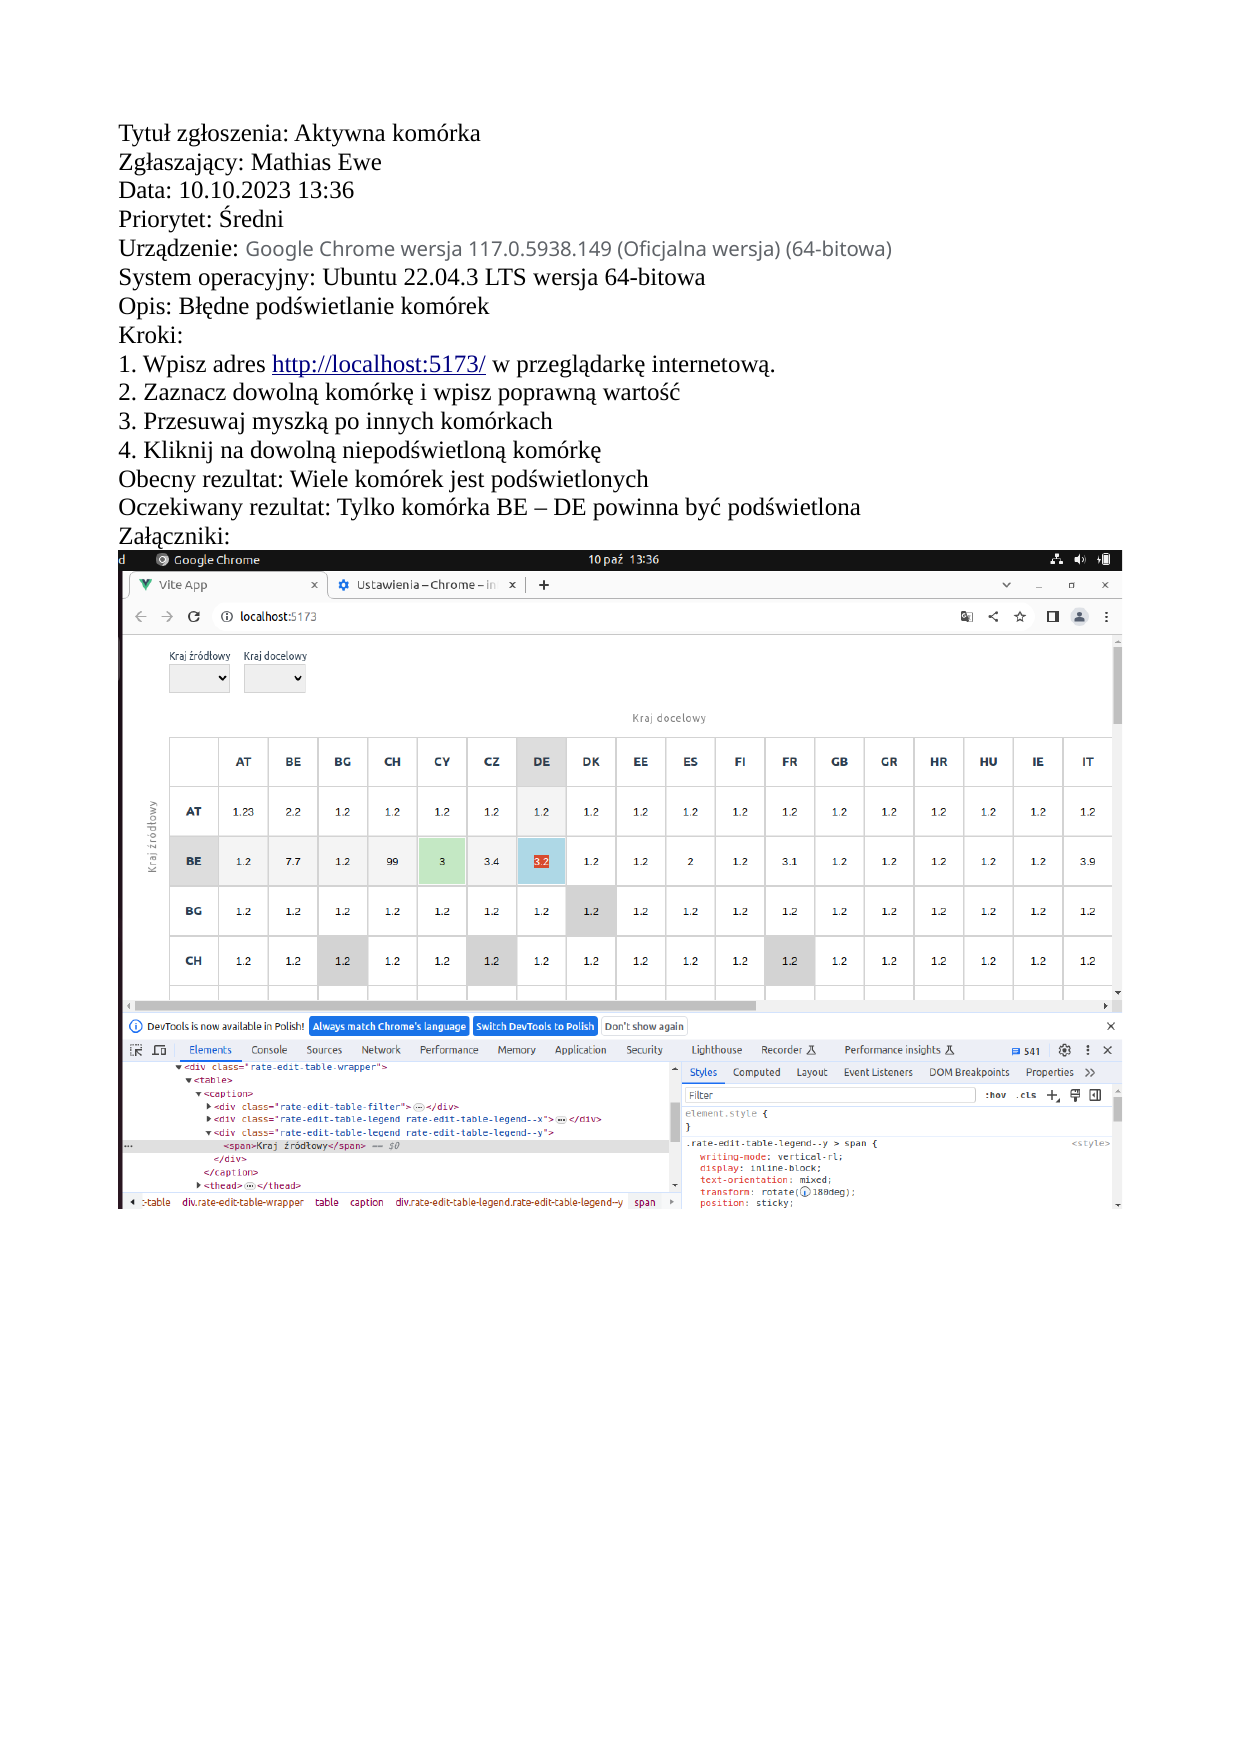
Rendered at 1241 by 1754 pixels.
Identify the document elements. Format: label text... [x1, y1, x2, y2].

text Obecny rezultat: Wiele komórek jest podświetlonych [118, 464, 1122, 492]
text 4. Kliknij na dowolną niepodświetloną komórkę [118, 435, 1122, 464]
text Opis: Błędne podświetlanie komórek [118, 291, 1122, 320]
text 2. Zaznacz dowolną komórkę i wpisz poprawną wartość [118, 377, 1122, 406]
text Data: 10.10.2023 13:36 [118, 176, 1122, 204]
text Zgłaszający: Mathias Ewe [118, 147, 1122, 176]
text Tytuł zgłoszenia: Aktywna komórka [118, 118, 1122, 147]
text Załączniki: [118, 521, 1122, 550]
text System operacyjny: Ubuntu 22.04.3 LTS wersja 64-bitowa [118, 262, 1122, 291]
text Oczekiwany rezultat: Tylko komórka BE – DE powinna być podświetlona [118, 492, 1122, 521]
text 3. Przesuwaj myszką po innych komórkach [118, 406, 1122, 435]
text 1. Wpisz adres http://localhost:5173/ w przeglądarkę internetową. [118, 349, 1122, 377]
picture [118, 550, 1123, 1209]
text Priorytet: Średni [118, 204, 1122, 233]
text Urządzenie: Google Chrome wersja 117.0.5938.149 (Oficjalna wersja) (64-bitowa) [118, 233, 1122, 262]
text Kroki: [118, 320, 1122, 349]
